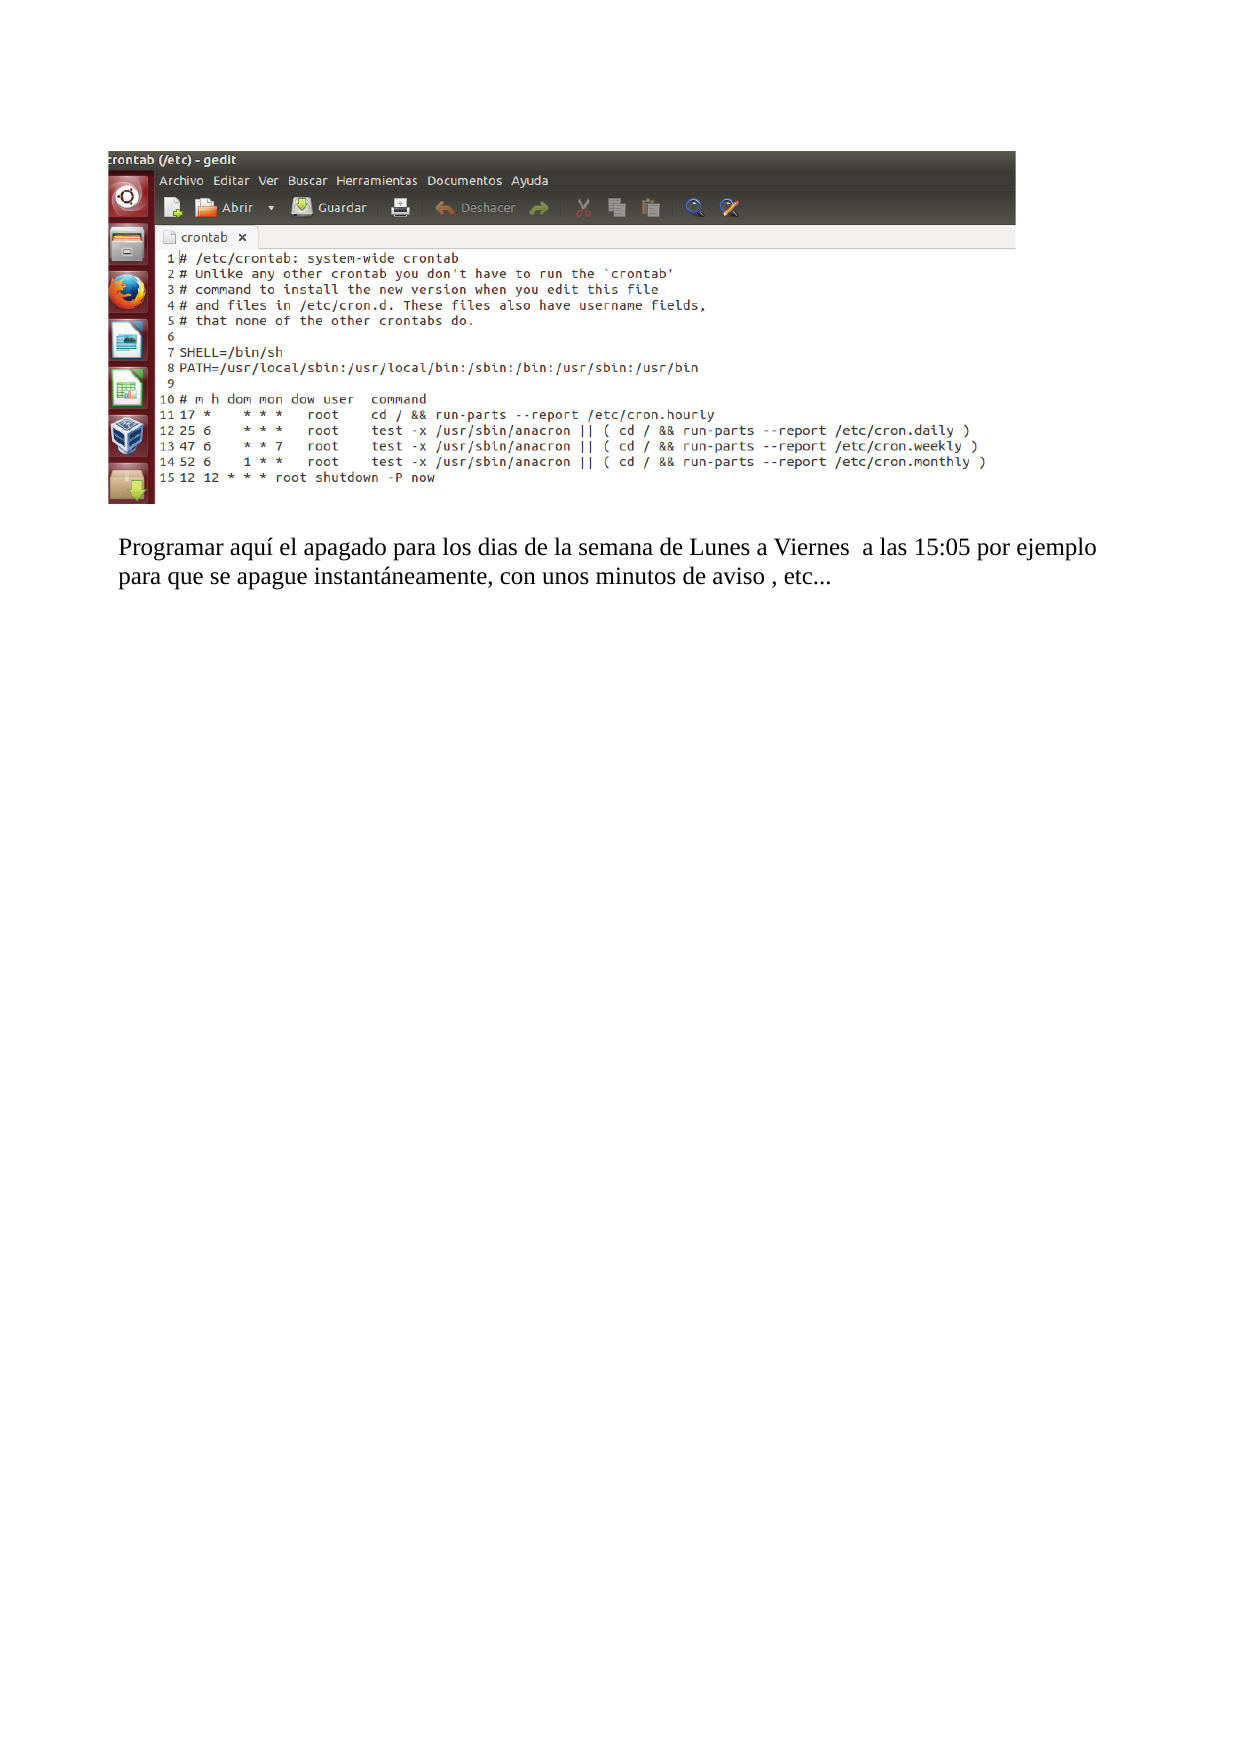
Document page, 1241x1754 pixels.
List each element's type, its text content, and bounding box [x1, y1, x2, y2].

text Programar aquí el apagado para los dias de la semana de Lunes a Viernes a las 15:05 por ejemplo para que se apague instantáneamente, con unos minutos de aviso , etc... [118, 532, 1122, 589]
picture [108, 151, 1016, 504]
